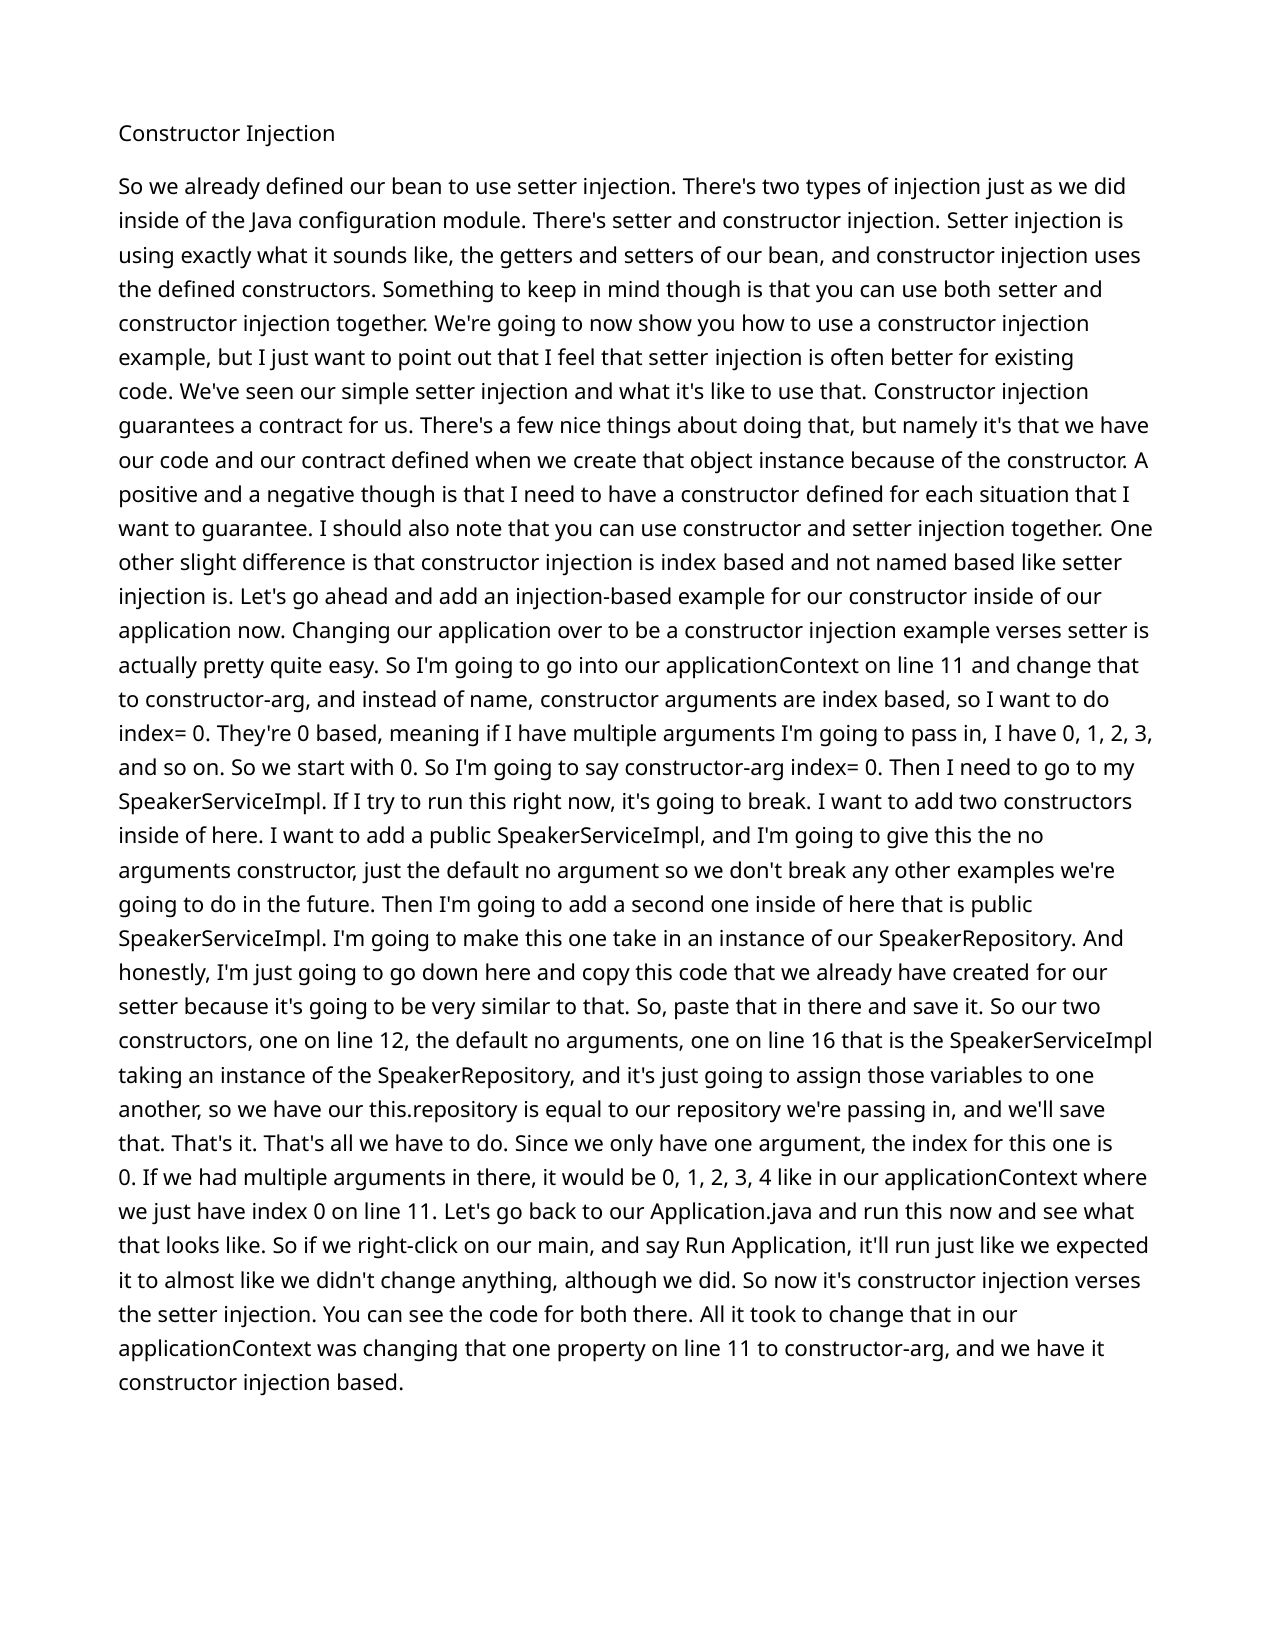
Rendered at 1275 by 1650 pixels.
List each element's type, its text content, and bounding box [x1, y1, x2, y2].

text So we already defined our bean to use setter injection. There's two types of injection just as we did inside of the Java configuration module. There's setter and constructor injection. Setter injection is using exactly what it sounds like, the getters and setters of our bean, and constructor injection uses the defined constructors. Something to keep in mind though is that you can use both setter and constructor injection together. We're going to now show you how to use a constructor injection example, but I just want to point out that I feel that setter injection is often better for existing code. We've seen our simple setter injection and what it's like to use that. Constructor injection guarantees a contract for us. There's a few nice things about doing that, but namely it's that we have our code and our contract defined when we create that object instance because of the constructor. A positive and a negative though is that I need to have a constructor defined for each situation that I want to guarantee. I should also note that you can use constructor and setter injection together. One other slight difference is that constructor injection is index based and not named based like setter injection is. Let's go ahead and add an injection-based example for our constructor inside of our application now. Changing our application over to be a constructor injection example verses setter is actually pretty quite easy. So I'm going to go into our applicationContext on line 11 and change that to constructor-arg, and instead of name, constructor arguments are index based, so I want to do index= 0. They're 0 based, meaning if I have multiple arguments I'm going to pass in, I have 0, 1, 2, 3, and so on. So we start with 0. So I'm going to say constructor-arg index= 0. Then I need to go to my SpeakerServiceImpl. If I try to run this right now, it's going to break. I want to add two constructors inside of here. I want to add a public SpeakerServiceImpl, and I'm going to give this the no arguments constructor, just the default no argument so we don't break any other examples we're going to do in the future. Then I'm going to add a second one inside of here that is public SpeakerServiceImpl. I'm going to make this one take in an instance of our SpeakerRepository. And honestly, I'm just going to go down here and copy this code that we already have created for our setter because it's going to be very similar to that. So, paste that in there and save it. So our two constructors, one on line 12, the default no arguments, one on line 16 that is the SpeakerServiceImpl taking an instance of the SpeakerRepository, and it's just going to assign those variables to one another, so we have our this.repository is equal to our repository we're passing in, and we'll save that. That's it. That's all we have to do. Since we only have one argument, the index for this one is 0. If we had multiple arguments in there, it would be 0, 1, 2, 3, 4 like in our applicationContext where we just have index 0 on line 11. Let's go back to our Application.java and run this now and see what that looks like. So if we right-click on our main, and say Run Application, it'll run just like we expected it to almost like we didn't change anything, although we did. So now it's constructor injection verses the setter injection. You can see the code for both there. All it took to change that in our applicationContext was changing that one property on line 11 to constructor-arg, and we have it constructor injection based. [118, 171, 1157, 1397]
subtitle Constructor Injection [118, 118, 1157, 148]
